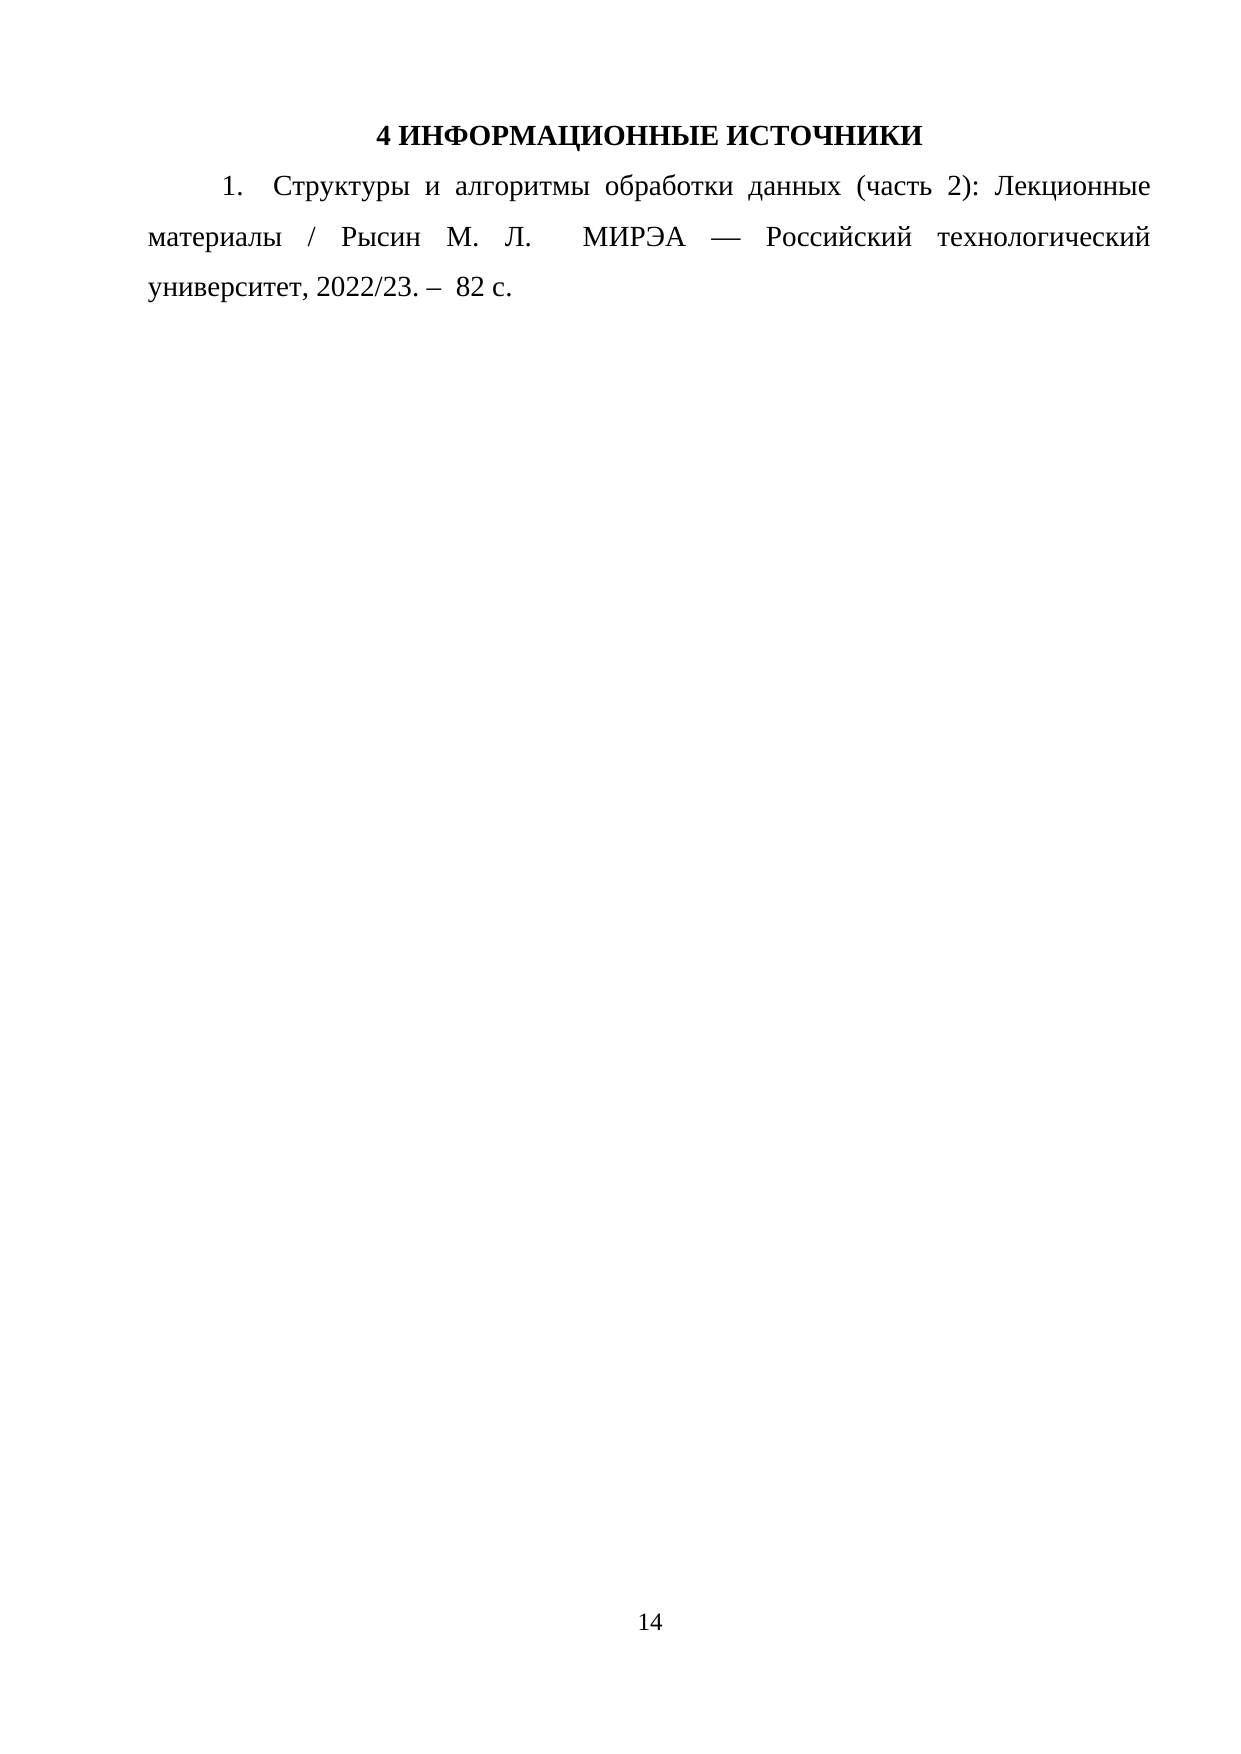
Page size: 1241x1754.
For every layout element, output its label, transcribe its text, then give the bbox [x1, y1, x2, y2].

text 4 ИНФОРМАЦИОННЫЕ ИСТОЧНИКИ [148, 118, 1152, 152]
text 1. Структуры и алгоритмы обработки данных (часть 2): Лекционные материалы / Рысин М. Л. МИРЭА — Российский технологический университет, 2022/23. – 82 с. [148, 168, 1152, 303]
